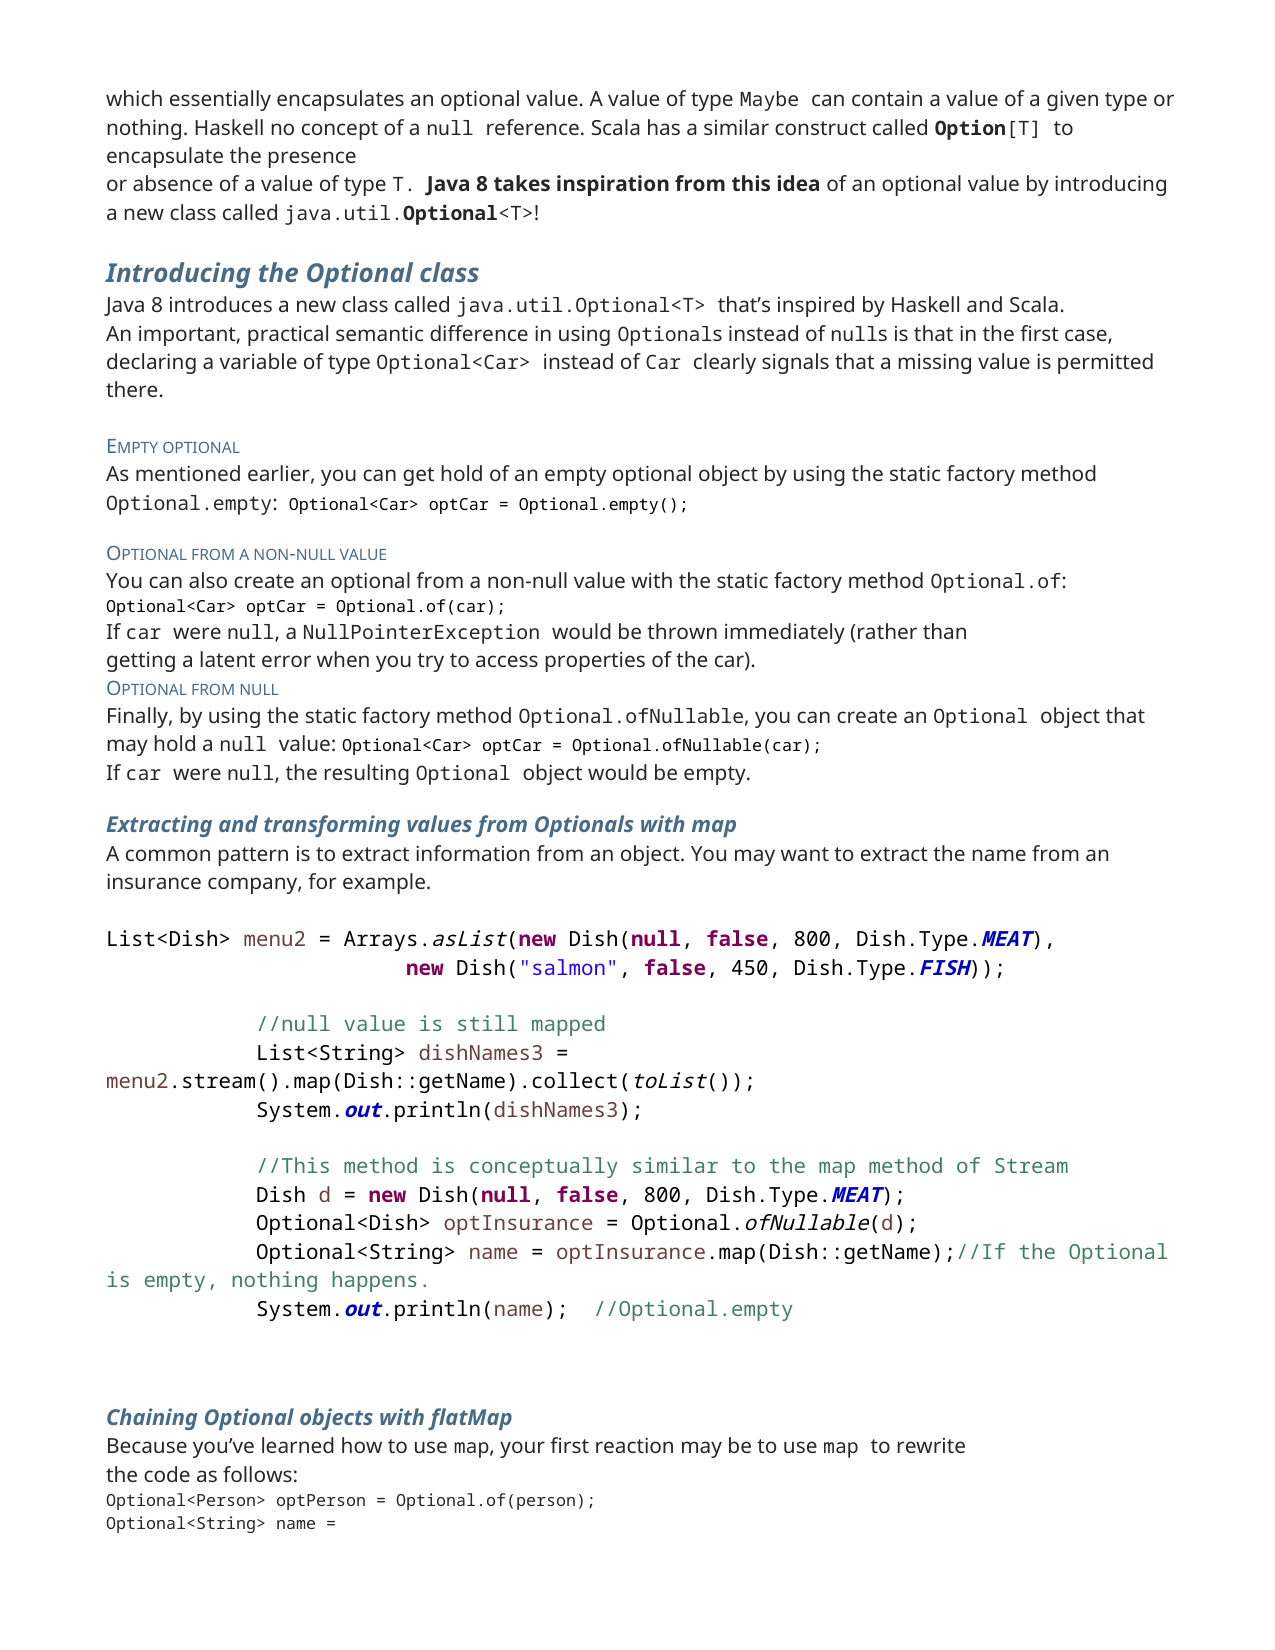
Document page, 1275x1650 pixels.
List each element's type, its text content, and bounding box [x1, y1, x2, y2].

text Finally, by using the static factory method Optional.ofNullable, you can create an Optional object that may hold a null value: Optional<Car> optCar = Optional.ofNullable(car); [106, 701, 1190, 758]
text List<Dish> menu2 = Arrays.asList(new Dish(null, false, 800, Dish.Type.MEAT), [106, 924, 1190, 953]
text Introducing the Optional class [106, 255, 1190, 290]
text OPTIONAL FROM A NON-NULL VALUE [106, 539, 1190, 566]
text You can also create an optional from a non-null value with the static factory method Optional.of: [106, 566, 1190, 594]
text //null value is still mapped [106, 1009, 1190, 1038]
text If car were null, the resulting Optional object would be empty. [106, 758, 1190, 786]
text Optional<String> name = optInsurance.map(Dish::getName);//If the Optional is empty, nothing happens. [106, 1237, 1190, 1294]
text If car were null, a NullPointerException would be thrown immediately (rather than [106, 617, 1190, 646]
text Optional<Person> optPerson = Optional.of(person); [106, 1488, 1190, 1511]
text A common pattern is to extract information from an object. You may want to extract the name from an insurance company, for example. [106, 839, 1190, 896]
text new Dish("salmon", false, 450, Dish.Type.FISH)); [106, 953, 1190, 981]
text System.out.println(dishNames3); [106, 1095, 1190, 1123]
text Because you’ve learned how to use map, your first reaction may be to use map to rewrite [106, 1432, 1190, 1460]
text Optional<String> name = [106, 1511, 1190, 1534]
text which essentially encapsulates an optional value. A value of type Maybe can contain a value of a given type or nothing. Haskell no concept of a null reference. Scala has a similar construct called Option[T] to encapsulate the presence [106, 84, 1190, 169]
text As mentioned earlier, you can get hold of an empty optional object by using the static factory method Optional.empty: Optional<Car> optCar = Optional.empty(); [106, 459, 1190, 516]
text Optional<Dish> optInsurance = Optional.ofNullable(d); [106, 1208, 1190, 1237]
text System.out.println(name); //Optional.empty [106, 1294, 1190, 1322]
text getting a latent error when you try to access properties of the car). [106, 646, 1190, 674]
text Dish d = new Dish(null, false, 800, Dish.Type.MEAT); [106, 1180, 1190, 1208]
text EMPTY OPTIONAL [106, 432, 1190, 459]
text or absence of a value of type T. Java 8 takes inspiration from this idea of an optional value by introducing a new class called java.util.Optional<T>! [106, 169, 1190, 226]
text An important, practical semantic difference in using Optionals instead of nulls is that in the first case, declaring a variable of type Optional<Car> instead of Car clearly signals that a missing value is permitted there. [106, 319, 1190, 404]
text Optional<Car> optCar = Optional.of(car); [106, 594, 1190, 617]
text //This method is conceptually similar to the map method of Stream [106, 1152, 1190, 1180]
text Chaining Optional objects with flatMap [106, 1402, 1190, 1432]
text OPTIONAL FROM NULL [106, 674, 1190, 701]
text Java 8 introduces a new class called java.util.Optional<T> that’s inspired by Haskell and Scala. [106, 290, 1190, 319]
text the code as follows: [106, 1460, 1190, 1488]
text List<String> dishNames3 = menu2.stream().map(Dish::getName).collect(toList()); [106, 1038, 1190, 1095]
text Extracting and transforming values from Optionals with map [106, 809, 1190, 839]
